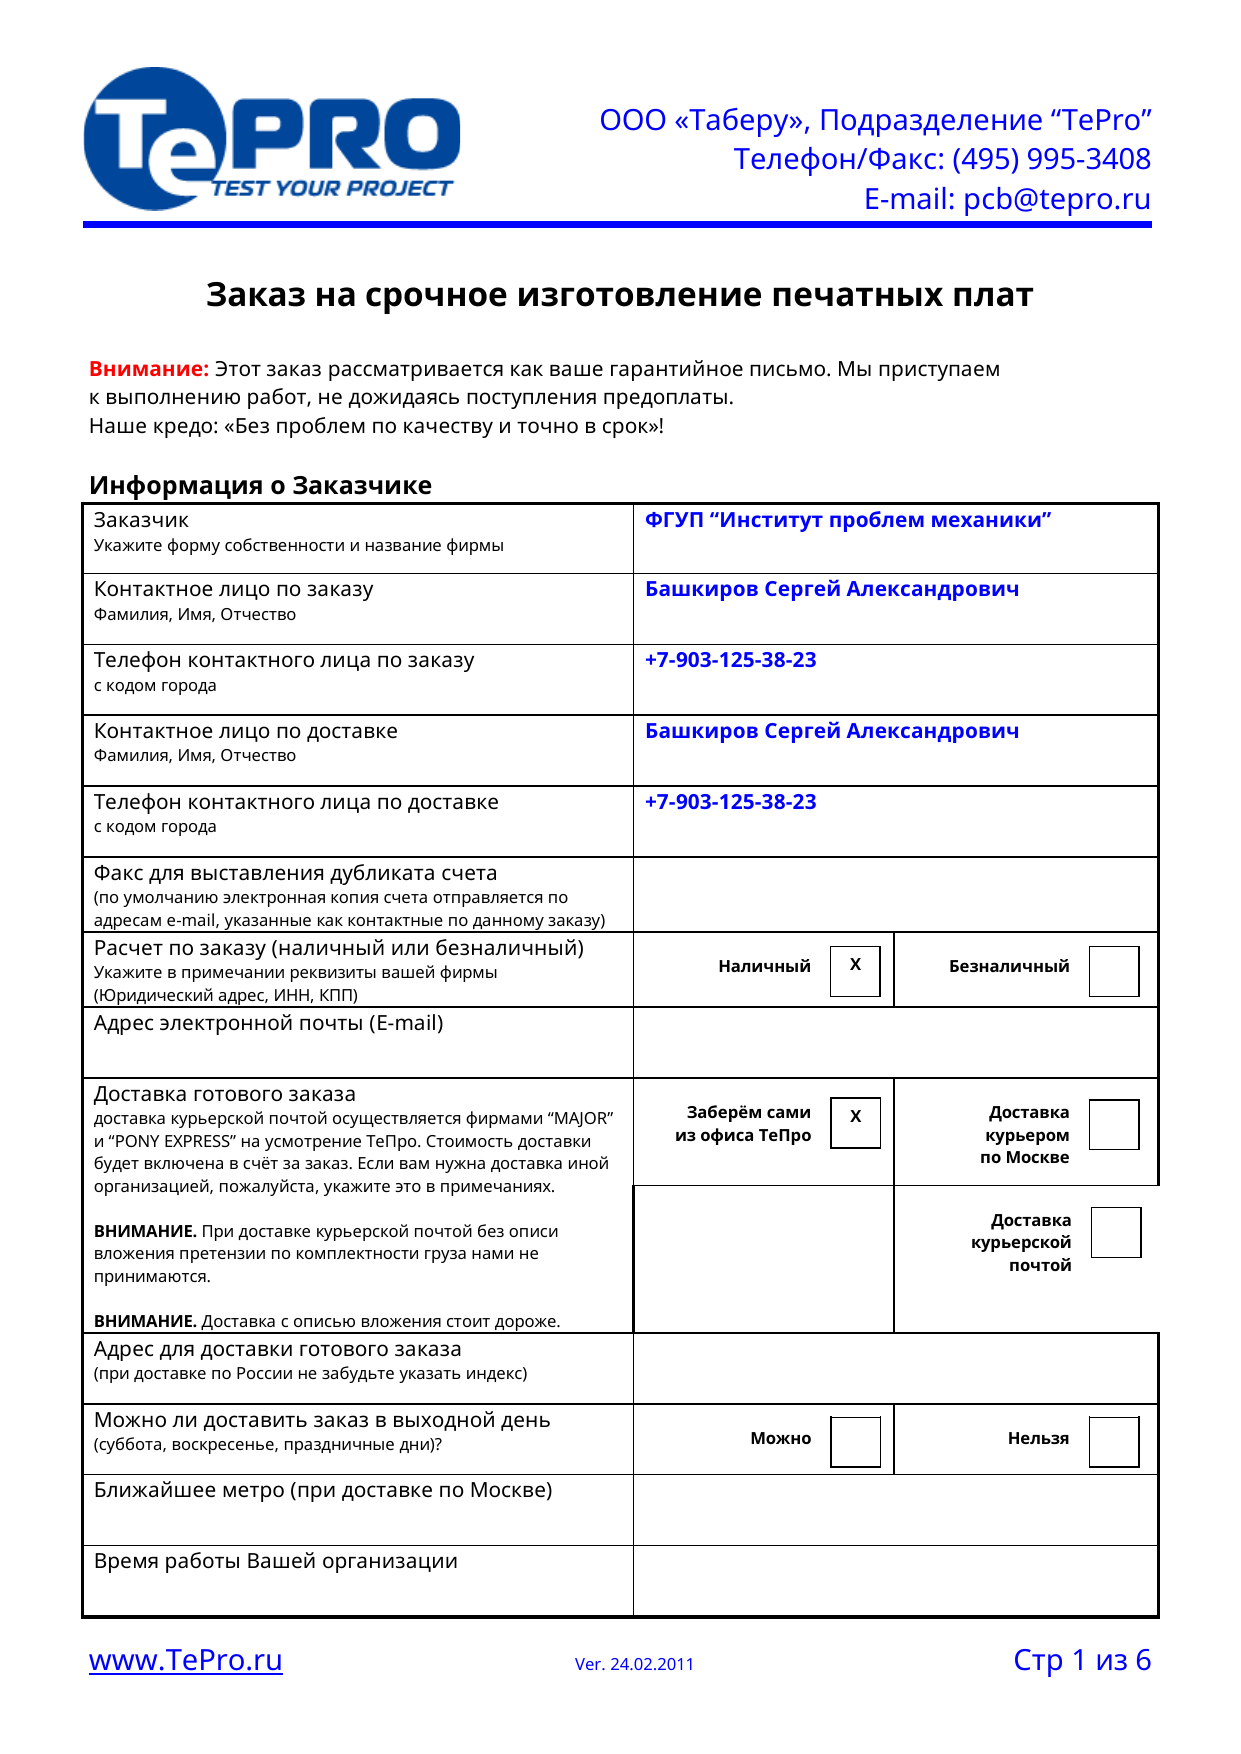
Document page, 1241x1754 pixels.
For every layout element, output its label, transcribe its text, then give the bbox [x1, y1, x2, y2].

table_cell [634, 858, 1157, 931]
table_cell Адрес для доставки готового заказа (при доставке по России не забудьте указать индекс) [84, 1334, 633, 1403]
table_header Заказчик Укажите форму собственности и название фирмы [84, 505, 633, 573]
table_cell Башкиров Сергей Александрович [634, 574, 1157, 643]
table_cell Наличный [634, 933, 893, 1006]
table_cell Ближайшее метро (при доставке по Москве) [84, 1475, 633, 1544]
text Наше кредо: «Без проблем по качеству и точно в срок»! [89, 411, 1152, 439]
table_cell Контактное лицо по доставке Фамилия, Имя, Отчество [84, 716, 633, 785]
table_cell Адрес электронной почты (E-mail) [84, 1008, 633, 1077]
table_cell Заберём сами из офиса ТеПро [634, 1079, 893, 1184]
table_cell Расчет по заказу (наличный или безналичный) Укажите в примечании реквизиты вашей фирмы (Юридический адрес, ИНН, КПП) [84, 933, 633, 1006]
table_cell Время работы Вашей организации [84, 1546, 633, 1615]
text Информация о Заказчике [89, 468, 1152, 502]
table_cell Контактное лицо по заказу Фамилия, Имя, Отчество [84, 574, 633, 643]
table_cell Доставка готового заказа доставка курьерской почтой осуществляется фирмами “MAJOR” и “PONY EXPRESS” на усмотрение ТеПро. Стоимость доставки будет включена в счёт за заказ. Если вам нужна доставка иной организацией, пожалуйста, укажите это в примечаниях. ВНИМАНИЕ. При доставке курьерской почтой без описи вложения претензии по комплектности груза нами не принимаются. ВНИМАНИЕ. Доставка с описью вложения стоит дороже. [84, 1079, 633, 1332]
table_header ФГУП “Институт проблем механики” [634, 505, 1157, 573]
table_cell Факс для выставления дубликата счета (по умолчанию электронная копия счета отправляется по адресам e-mail, указанные как контактные по данному заказу) [84, 858, 633, 931]
table_cell Доставка курьером по Москве [895, 1079, 1157, 1184]
text Внимание: Этот заказ рассматривается как ваше гарантийное письмо. Мы приступаем к выполнению работ, не дожидаясь поступления предоплаты. [89, 354, 1152, 411]
table_cell Доставка курьерской почтой [895, 1186, 1158, 1332]
picture [83, 67, 461, 211]
table_cell Башкиров Сергей Александрович [634, 716, 1157, 785]
table_cell Можно [634, 1405, 893, 1474]
table_cell [635, 1186, 893, 1332]
table_cell +7-903-125-38-23 [634, 787, 1157, 856]
table_cell [634, 1334, 1157, 1403]
text Заказ на срочное изготовление печатных плат [89, 270, 1152, 316]
table_cell [634, 1546, 1157, 1615]
table_cell Телефон контактного лица по заказу с кодом города [84, 645, 633, 714]
table_cell [634, 1008, 1157, 1077]
table_cell Безналичный [895, 933, 1157, 1006]
table_cell Нельзя [895, 1405, 1157, 1474]
table_cell +7-903-125-38-23 [634, 645, 1157, 714]
table_cell [634, 1475, 1157, 1544]
table_cell Можно ли доставить заказ в выходной день (суббота, воскресенье, праздничные дни)? [84, 1405, 633, 1474]
table_cell Телефон контактного лица по доставке с кодом города [84, 787, 633, 856]
